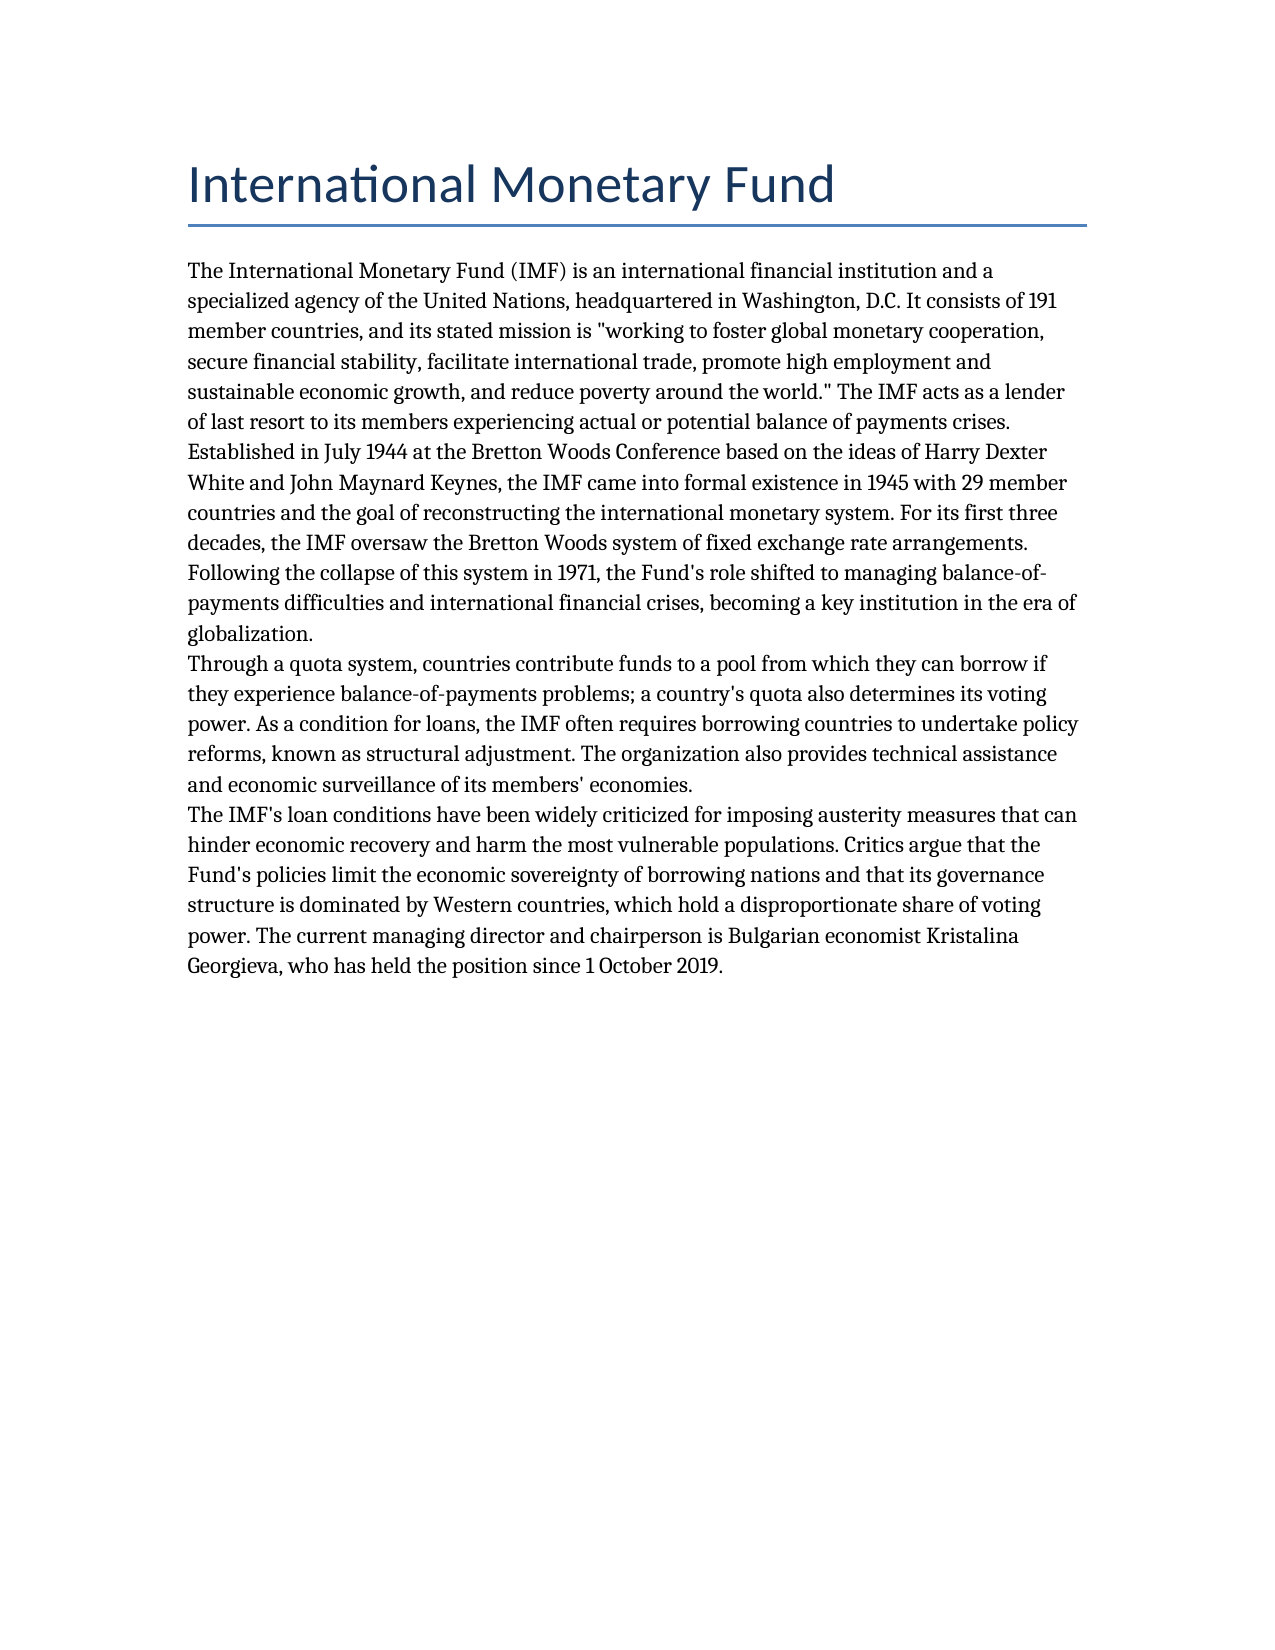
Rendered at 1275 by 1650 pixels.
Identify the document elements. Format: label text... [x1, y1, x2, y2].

title International Monetary Fund [187, 150, 1087, 227]
text The International Monetary Fund (IMF) is an international financial institution and a specialized agency of the United Nations, headquartered in Washington, D.C. It consists of 191 member countries, and its stated mission is "working to foster global monetary cooperation, secure financial stability, facilitate international trade, promote high employment and sustainable economic growth, and reduce poverty around the world." The IMF acts as a lender of last resort to its members experiencing actual or potential balance of payments crises. Established in July 1944 at the Bretton Woods Conference based on the ideas of Harry Dexter White and John Maynard Keynes, the IMF came into formal existence in 1945 with 29 member countries and the goal of reconstructing the international monetary system. For its first three decades, the IMF oversaw the Bretton Woods system of fixed exchange rate arrangements. Following the collapse of this system in 1971, the Fund's role shifted to managing balance-of-payments difficulties and international financial crises, becoming a key institution in the era of globalization. Through a quota system, countries contribute funds to a pool from which they can borrow if they experience balance-of-payments problems; a country's quota also determines its voting power. As a condition for loans, the IMF often requires borrowing countries to undertake policy reforms, known as structural adjustment. The organization also provides technical assistance and economic surveillance of its members' economies. The IMF's loan conditions have been widely criticized for imposing austerity measures that can hinder economic recovery and harm the most vulnerable populations. Critics argue that the Fund's policies limit the economic sovereignty of borrowing nations and that its governance structure is dominated by Western countries, which hold a disproportionate share of voting power. The current managing director and chairperson is Bulgarian economist Kristalina Georgieva, who has held the position since 1 October 2019. [187, 258, 1087, 979]
